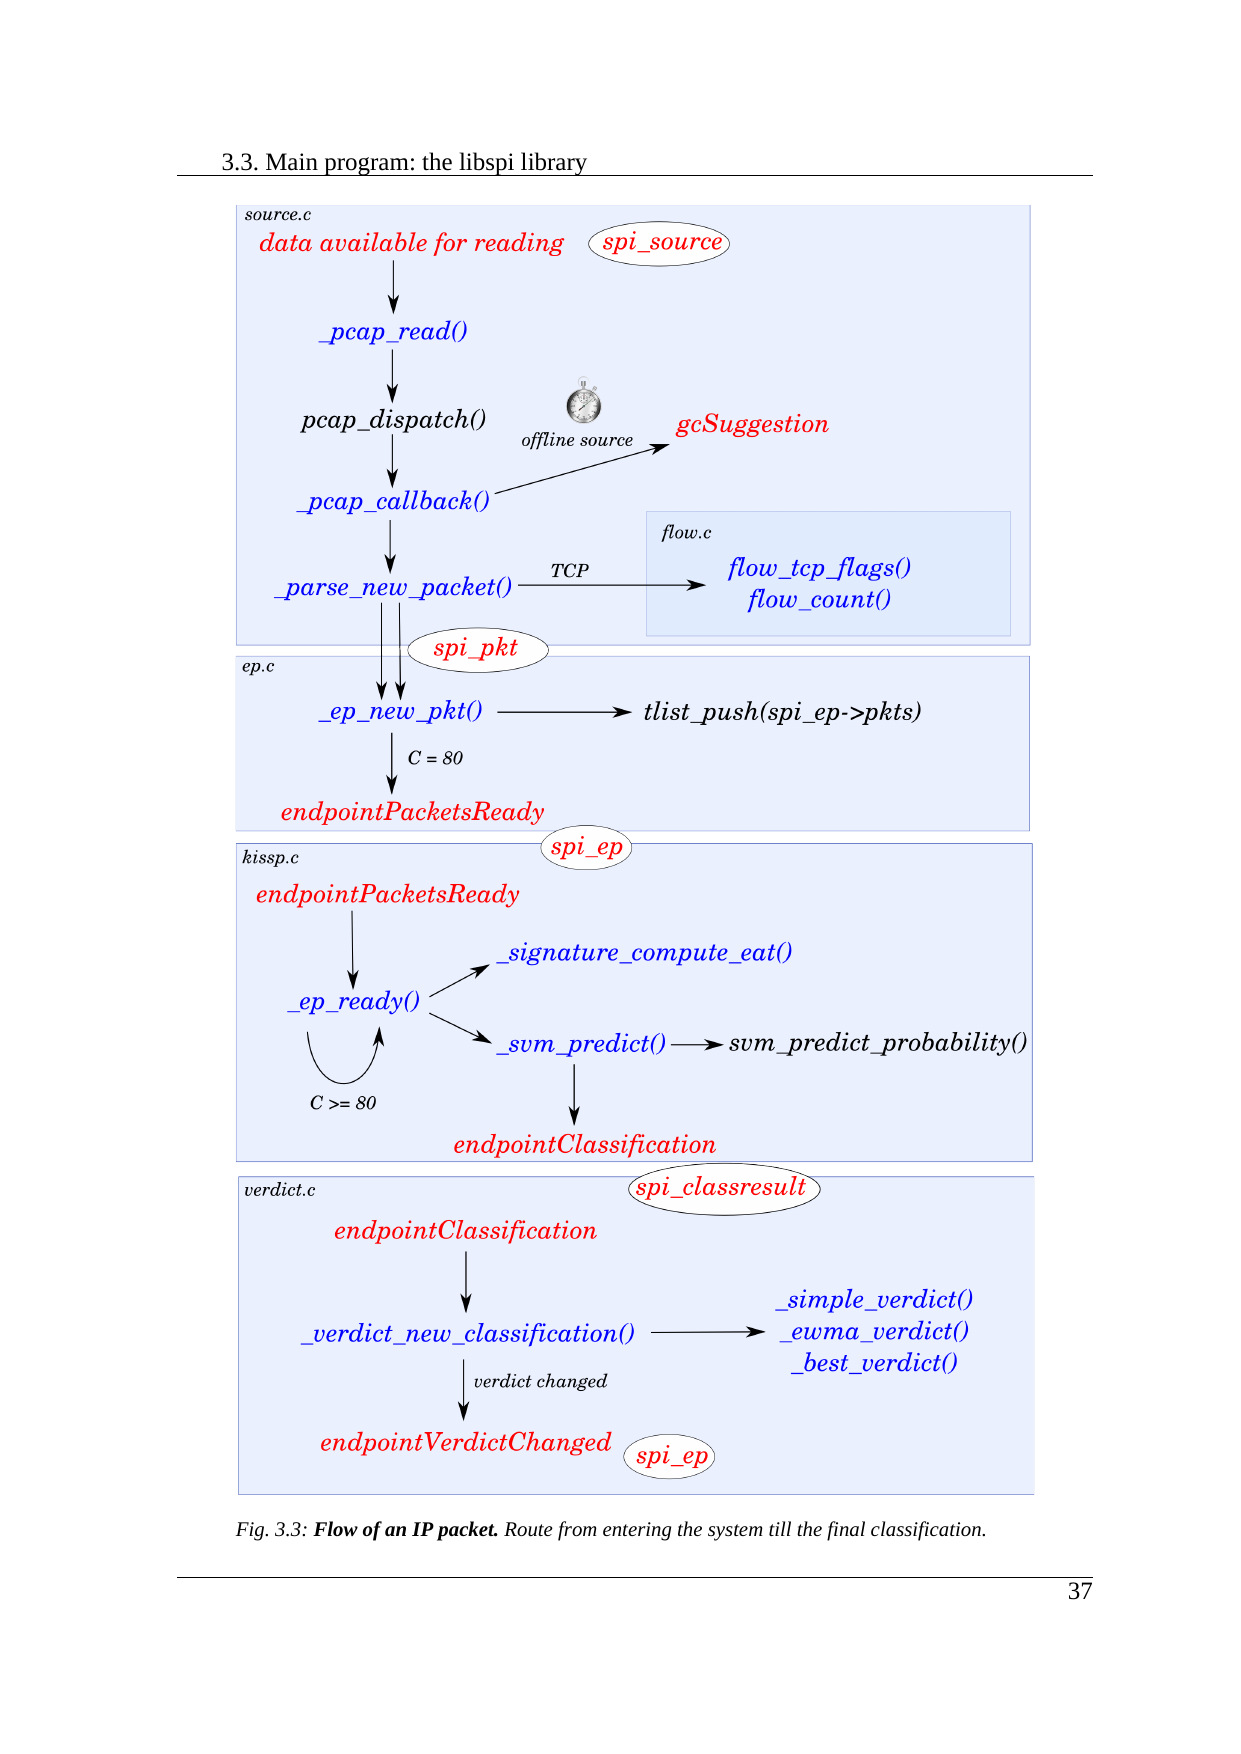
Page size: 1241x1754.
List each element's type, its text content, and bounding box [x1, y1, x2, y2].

picture [235, 205, 1035, 1495]
text Fig. 3.3: Flow of an IP packet. Route from entering the system till the final classification. [236, 1518, 1034, 1541]
text [230, 205, 1040, 1547]
